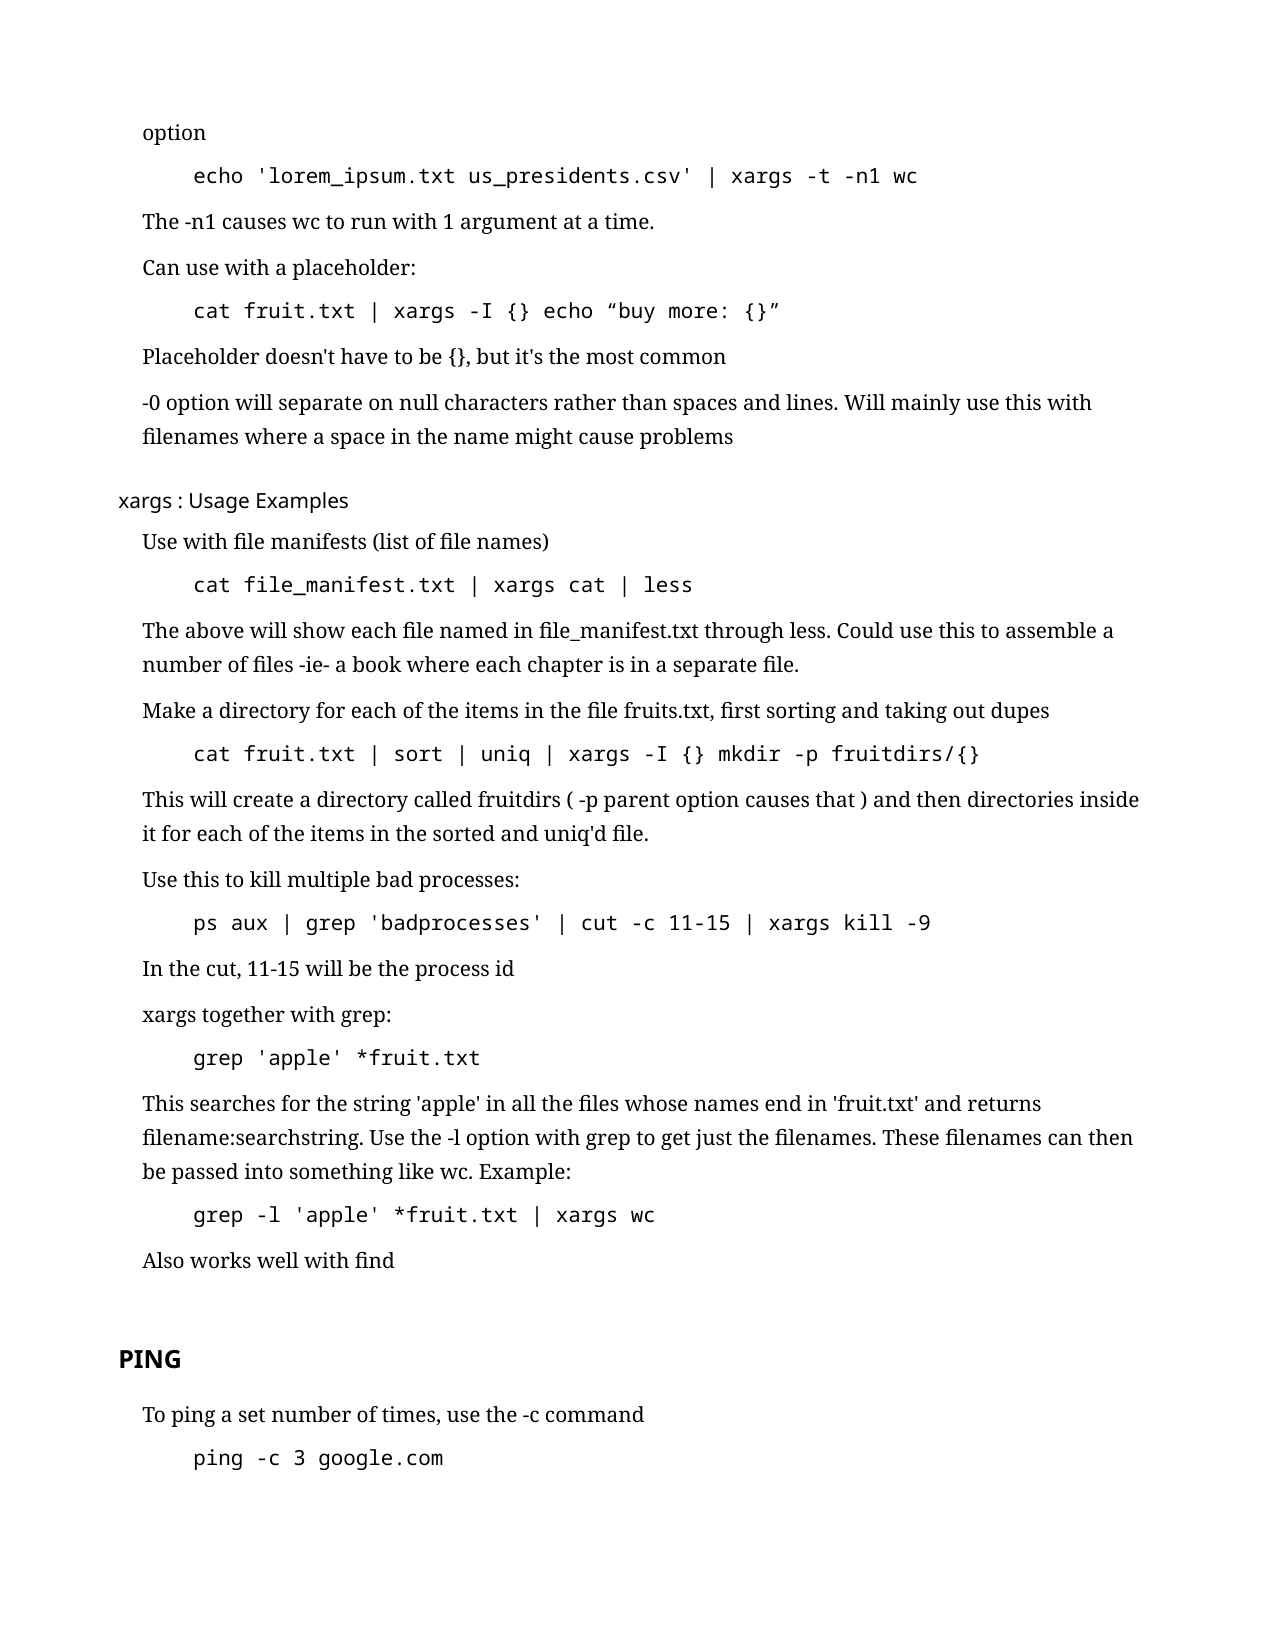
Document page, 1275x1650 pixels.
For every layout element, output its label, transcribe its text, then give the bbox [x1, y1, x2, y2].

text Make a directory for each of the items in the file fruits.txt, first sorting and taking out dupes [142, 696, 1157, 724]
text xargs : Usage Examples [118, 486, 1157, 515]
text -0 option will separate on null characters rather than spaces and lines. Will mainly use this with filenames where a space in the name might cause problems [142, 388, 1157, 451]
text ping -c 3 google.com [193, 1443, 1040, 1471]
text Also works well with find [142, 1247, 1157, 1275]
text ps aux | grep 'badprocesses' | cut -c 11-15 | xargs kill -9 [193, 908, 1040, 937]
text This searches for the string 'apple' in all the files whose names end in 'fruit.txt' and returns filename:searchstring. Use the -l option with grep to get just the filenames. These filenames can then be passed into something like wc. Example: [142, 1089, 1157, 1186]
subtitle PING [118, 1341, 1157, 1375]
text option [142, 118, 1157, 147]
text To ping a set number of times, use the -c command [142, 1400, 1157, 1428]
text In the cut, 11-15 will be the process id [142, 954, 1157, 983]
text Use this to kill multiple bad processes: [142, 865, 1157, 894]
text cat fruit.txt | sort | uniq | xargs -I {} mkdir -p fruitdirs/{} [193, 739, 1040, 767]
text echo 'lorem_ipsum.txt us_presidents.csv' | xargs -t -n1 wc [193, 161, 1040, 189]
text The -n1 causes wc to run with 1 argument at a time. [142, 207, 1157, 236]
text Placeholder doesn't have to be {}, but it's the most common [142, 342, 1157, 371]
text Can use with a placeholder: [142, 253, 1157, 282]
text Use with file manifests (list of file names) [142, 527, 1157, 555]
text xargs together with grep: [142, 1000, 1157, 1029]
text grep 'apple' *fruit.txt [193, 1043, 1040, 1072]
text The above will show each file named in file_manifest.txt through less. Could use this to assemble a number of files -ie- a book where each chapter is in a separate file. [142, 616, 1157, 678]
text This will create a directory called fruitdirs ( -p parent option causes that ) and then directories inside it for each of the items in the sorted and uniq'd file. [142, 785, 1157, 848]
text cat fruit.txt | xargs -I {} echo “buy more: {}” [193, 296, 1040, 325]
text grep -l 'apple' *fruit.txt | xargs wc [193, 1201, 1040, 1229]
text cat file_manifest.txt | xargs cat | less [193, 570, 1040, 598]
